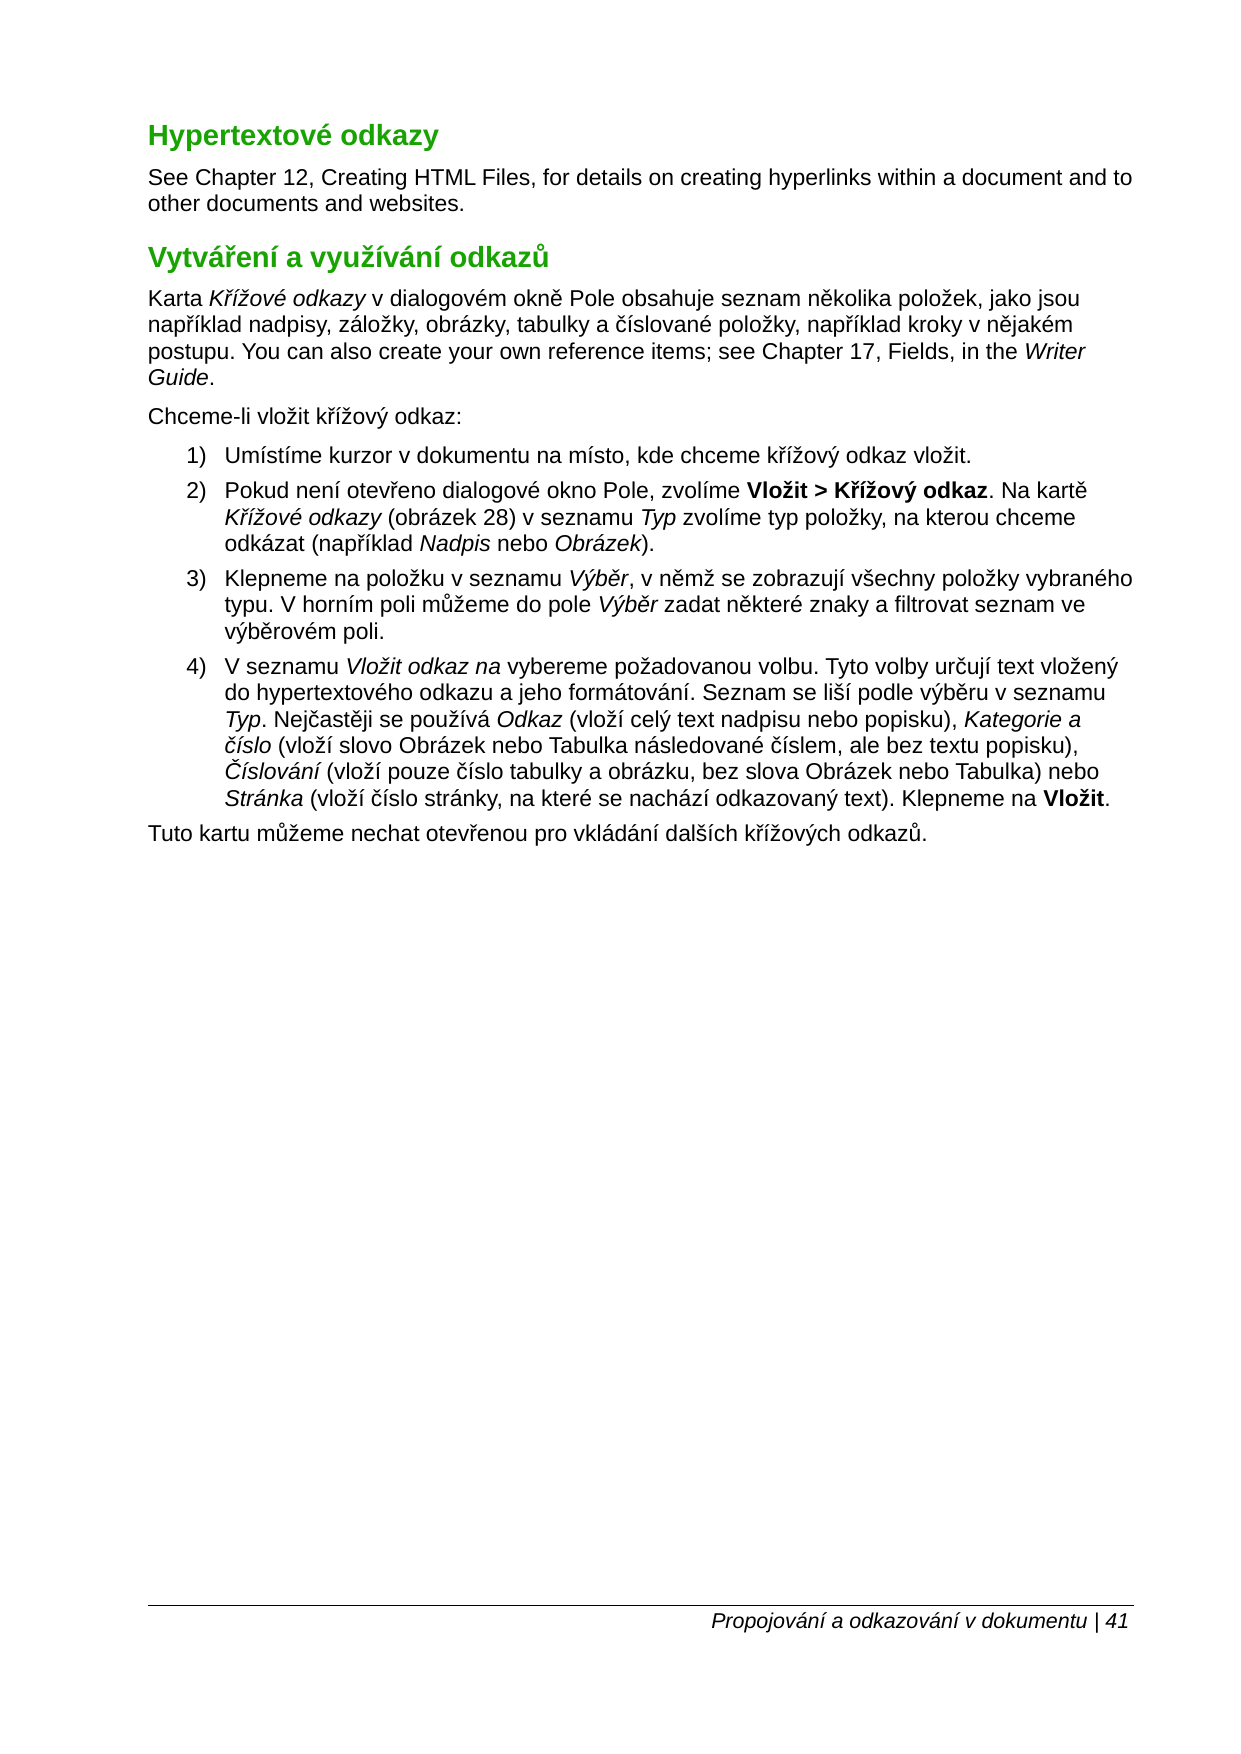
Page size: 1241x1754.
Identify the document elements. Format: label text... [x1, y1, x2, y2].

subtitle Hypertextové odkazy [148, 118, 1134, 152]
list Chceme-li vložit křížový odkaz: [148, 403, 1134, 429]
text Karta Křížové odkazy v dialogovém okně Pole obsahuje seznam několika položek, jako jsou například nadpisy, záložky, obrázky, tabulky a číslované položky, například kroky v nějakém postupu. You can also create your own reference items; see Chapter 17, Fields, in the Writer Guide. [148, 285, 1134, 391]
subtitle Vytváření a využívání odkazů [148, 240, 1134, 273]
text Tuto kartu můžeme nechat otevřenou pro vkládání dalších křížových odkazů. [148, 820, 1134, 846]
list Klepneme na položku v seznamu Výběr, v němž se zobrazují všechny položky vybraného typu. V horním poli můžeme do pole Výběr zadat některé znaky a filtrovat seznam ve výběrovém poli. [207, 565, 1134, 644]
text See Chapter 12, Creating HTML Files, for details on creating hyperlinks within a document and to other documents and websites. [148, 163, 1134, 216]
list Umístíme kurzor v dokumentu na místo, kde chceme křížový odkaz vložit. [207, 442, 1134, 468]
list V seznamu Vložit odkaz na vybereme požadovanou volbu. Tyto volby určují text vložený do hypertextového odkazu a jeho formátování. Seznam se liší podle výběru v seznamu Typ. Nejčastěji se používá Odkaz (vloží celý text nadpisu nebo popisku), Kategorie a číslo (vloží slovo Obrázek nebo Tabulka následované číslem, ale bez textu popisku), Číslování (vloží pouze číslo tabulky a obrázku, bez slova Obrázek nebo Tabulka) nebo Stránka (vloží číslo stránky, na které se nachází odkazovaný text). Klepneme na Vložit. [207, 653, 1134, 811]
list Pokud není otevřeno dialogové okno Pole, zvolíme Vložit > Křížový odkaz. Na kartě Křížové odkazy (obrázek 28) v seznamu Typ zvolíme typ položky, na kterou chceme odkázat (například Nadpis nebo Obrázek). [207, 477, 1134, 556]
